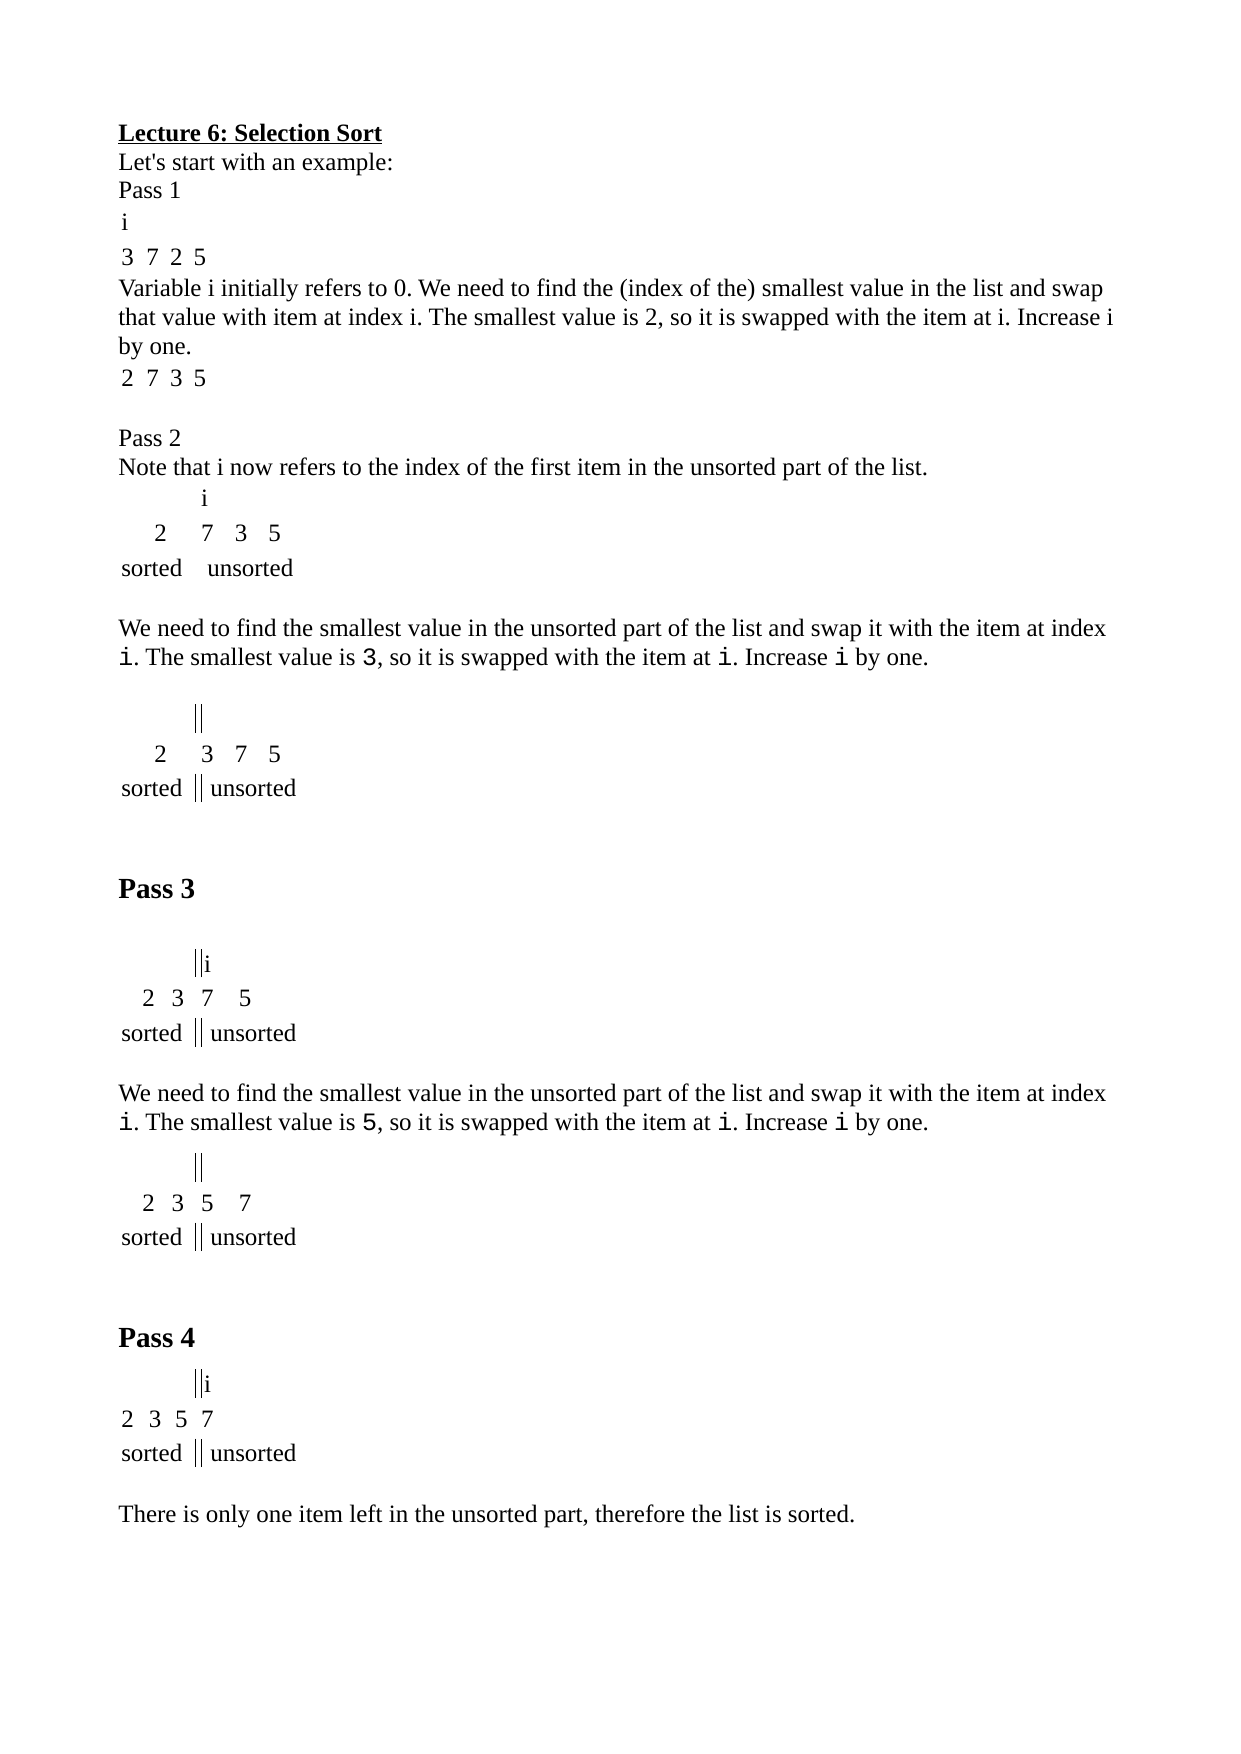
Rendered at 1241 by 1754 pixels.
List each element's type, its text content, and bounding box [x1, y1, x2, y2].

table_cell 7 [198, 980, 236, 1015]
table_header [169, 946, 198, 980]
table_header [118, 1150, 139, 1185]
table_header [139, 1150, 168, 1185]
table_header [232, 701, 265, 736]
table_cell sorted [118, 1015, 198, 1049]
table_header [118, 1366, 146, 1401]
text We need to find the smallest value in the unsorted part of the list and swap it with the item at index i. The smallest value is 5, so it is swapped with the item at i. Increase i by one. [118, 1049, 1122, 1138]
table_cell 7 [232, 736, 265, 771]
subtitle Pass 4 [118, 1320, 1122, 1354]
text Let's start with an example: [118, 147, 1122, 176]
table_cell unsorted [198, 550, 306, 584]
table_cell 7 [198, 515, 232, 550]
table_header [265, 481, 306, 515]
table_header [151, 481, 198, 515]
table_cell sorted [118, 771, 198, 805]
table_header [146, 1366, 172, 1401]
table_header i [198, 481, 232, 515]
text Pass 1 [118, 176, 1122, 204]
table_cell 3 [146, 1401, 172, 1436]
table_cell [118, 980, 139, 1015]
text We need to find the smallest value in the unsorted part of the list and swap it with the item at index i. The smallest value is 3, so it is swapped with the item at i. Increase i by one. [118, 584, 1122, 701]
table_cell 2 [139, 1185, 168, 1219]
table_cell unsorted [198, 1015, 306, 1049]
table_cell 3 [232, 515, 265, 550]
table_header [151, 701, 198, 736]
table_cell 3 [198, 736, 232, 771]
text Note that i now refers to the index of the first item in the unsorted part of the list. [118, 452, 1122, 481]
table_cell sorted [118, 1436, 198, 1470]
table_header [236, 946, 274, 980]
table_header i [198, 946, 236, 980]
table_cell 2 [151, 736, 198, 771]
table_header [274, 946, 306, 980]
table_header i [198, 1366, 256, 1401]
table_cell 2 [139, 980, 168, 1015]
table_header [236, 1150, 274, 1185]
table_cell unsorted [198, 1436, 306, 1470]
table_header [118, 946, 139, 980]
text Lecture 6: Selection Sort [118, 118, 1122, 147]
table_cell sorted [118, 550, 198, 584]
table_header 5 [190, 360, 218, 394]
table_cell [256, 1401, 306, 1436]
table_cell 2 [151, 515, 198, 550]
table_header [256, 1366, 306, 1401]
table_header [143, 204, 167, 239]
table_header [198, 701, 232, 736]
table_header i [118, 204, 143, 239]
table_cell 3 [169, 980, 198, 1015]
table_header [172, 1366, 198, 1401]
table_header [169, 1150, 198, 1185]
table_cell [118, 1185, 139, 1219]
table_cell 5 [265, 736, 306, 771]
text Variable i initially refers to 0. We need to find the (index of the) smallest value in the list and swap that value with item at index i. The smallest value is 2, so it is swapped with the item at i. Increase i by one. [118, 273, 1122, 360]
text Pass 2 [118, 423, 1122, 452]
text There is only one item left in the unsorted part, therefore the list is sorted. [118, 1470, 1122, 1528]
table_header [190, 204, 218, 239]
table_cell 7 [198, 1401, 256, 1436]
table_header 7 [143, 360, 167, 394]
table_cell 7 [236, 1185, 274, 1219]
table_cell 2 [167, 239, 190, 273]
table_cell unsorted [198, 1220, 306, 1254]
table_cell 2 [118, 1401, 146, 1436]
table_cell sorted [118, 1220, 198, 1254]
table_header [118, 701, 151, 736]
table_cell [274, 1185, 306, 1219]
table_cell 3 [169, 1185, 198, 1219]
table_cell [274, 980, 306, 1015]
table_header [265, 701, 306, 736]
table_cell [118, 736, 151, 771]
table_header [198, 1150, 236, 1185]
table_header [232, 481, 265, 515]
table_cell 5 [172, 1401, 198, 1436]
table_cell 5 [198, 1185, 236, 1219]
table_cell [118, 515, 151, 550]
table_cell 5 [265, 515, 306, 550]
table_header 3 [167, 360, 190, 394]
table_header [139, 946, 168, 980]
table_header [274, 1150, 306, 1185]
table_cell 5 [190, 239, 218, 273]
table_header 2 [118, 360, 143, 394]
table_cell 5 [236, 980, 274, 1015]
table_cell unsorted [198, 771, 306, 805]
subtitle Pass 3 [118, 871, 1122, 905]
table_cell 3 [118, 239, 143, 273]
table_cell 7 [143, 239, 167, 273]
table_header [118, 481, 151, 515]
table_header [167, 204, 190, 239]
